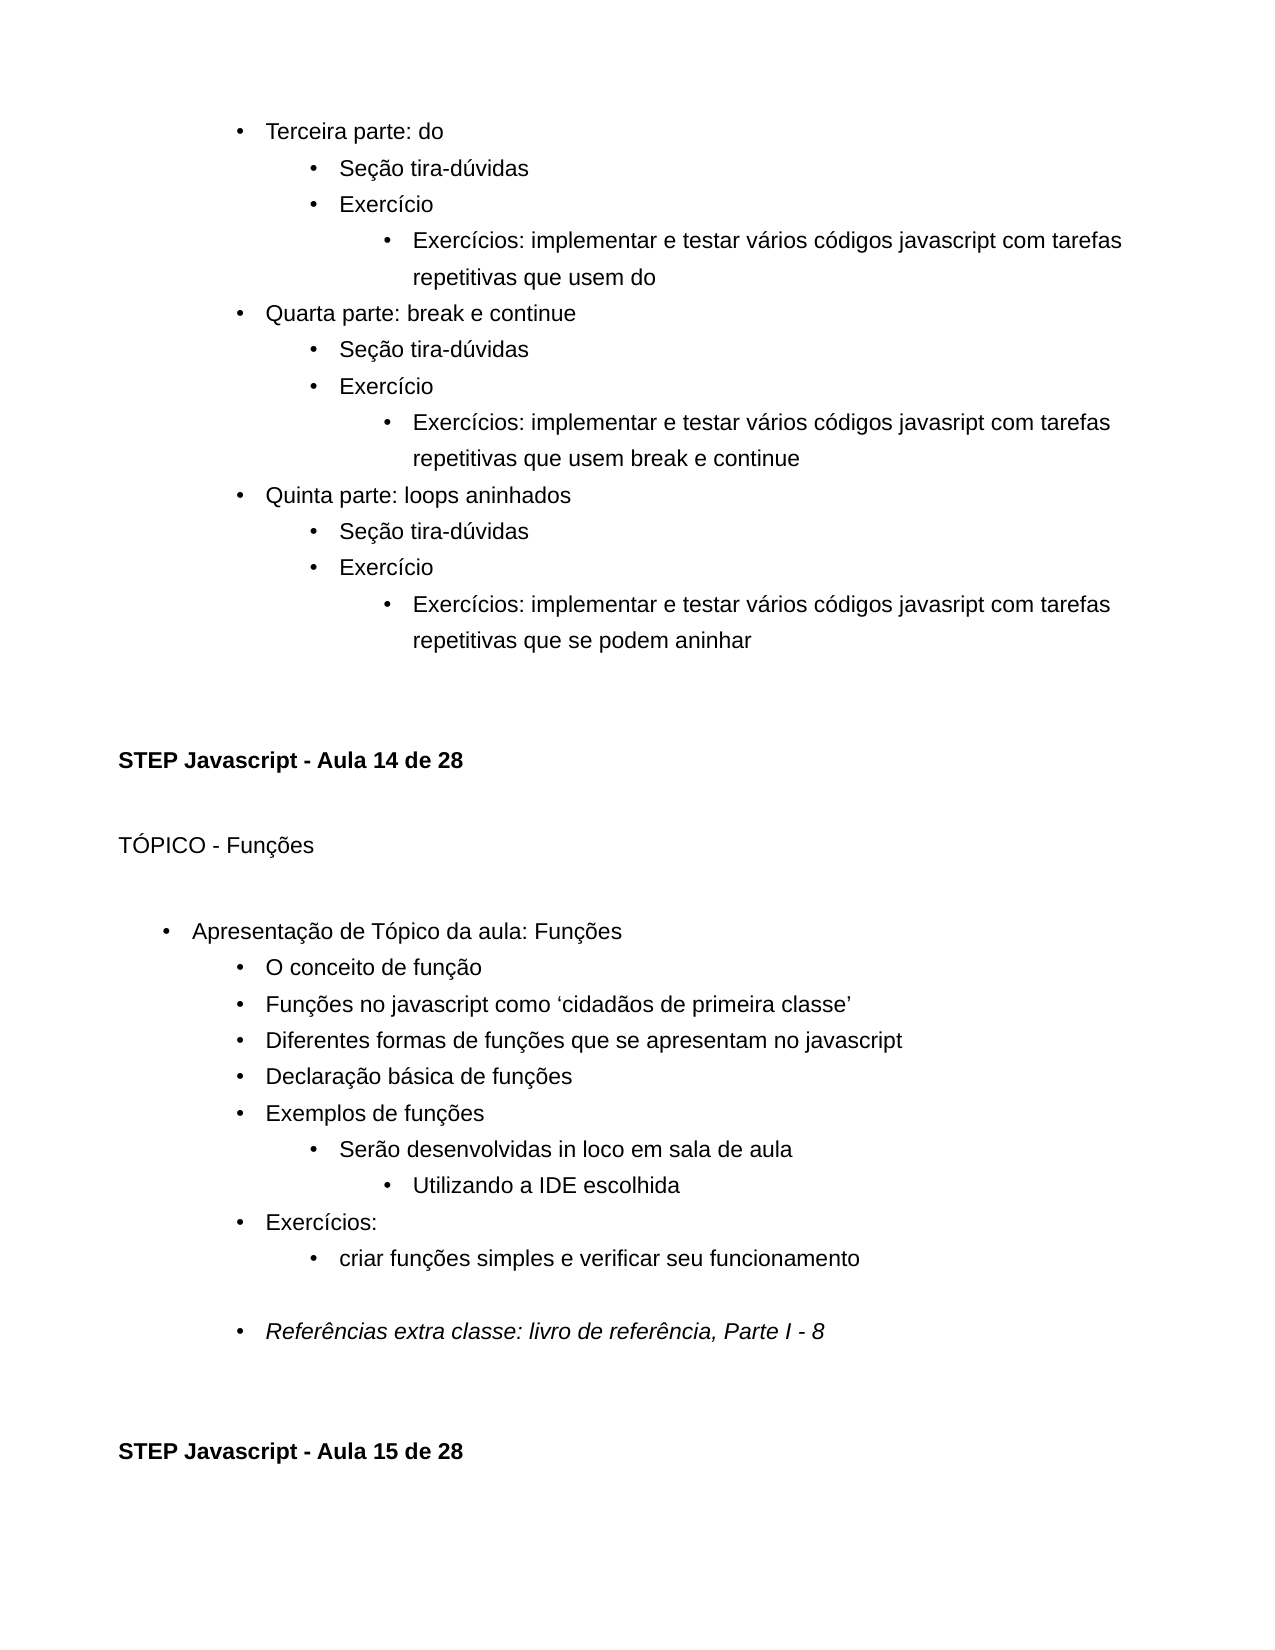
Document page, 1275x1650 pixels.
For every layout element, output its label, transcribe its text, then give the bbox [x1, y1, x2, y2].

list Exercício [309, 554, 1157, 581]
list O conceito de função [236, 954, 1157, 981]
list Funções no javascript como ‘cidadãos de primeira classe’ [236, 991, 1157, 1017]
list Referências extra classe: livro de referência, Parte I - 8 [236, 1318, 1157, 1344]
list Diferentes formas de funções que se apresentam no javascript [236, 1027, 1157, 1053]
list Quinta parte: loops aninhados [236, 482, 1157, 508]
list Exercícios: implementar e testar vários códigos javasript com tarefas repetitivas que usem break e continue [383, 409, 1157, 472]
list Serão desenvolvidas in loco em sala de aula [309, 1136, 1157, 1162]
list Exemplos de funções [236, 1099, 1157, 1126]
text STEP Javascript - Aula 14 de 28 [118, 747, 1157, 773]
list Seção tira-dúvidas [309, 518, 1157, 544]
list Declaração básica de funções [236, 1063, 1157, 1089]
list Exercícios: implementar e testar vários códigos javasript com tarefas repetitivas que se podem aninhar [383, 591, 1157, 653]
list Exercício [309, 373, 1157, 399]
list Quarta parte: break e continue [236, 300, 1157, 326]
list Exercícios: implementar e testar vários códigos javascript com tarefas repetitivas que usem do [383, 227, 1157, 290]
list Exercício [309, 191, 1157, 217]
list Seção tira-dúvidas [309, 154, 1157, 181]
list Seção tira-dúvidas [309, 336, 1157, 363]
text TÓPICO - Funções [118, 832, 1157, 859]
list Exercícios: [236, 1209, 1157, 1235]
list Utilizando a IDE escolhida [383, 1172, 1157, 1199]
list Terceira parte: do [236, 118, 1157, 144]
list Apresentação de Tópico da aula: Funções [162, 918, 1157, 944]
list criar funções simples e verificar seu funcionamento [309, 1245, 1157, 1271]
text STEP Javascript - Aula 15 de 28 [118, 1438, 1157, 1464]
